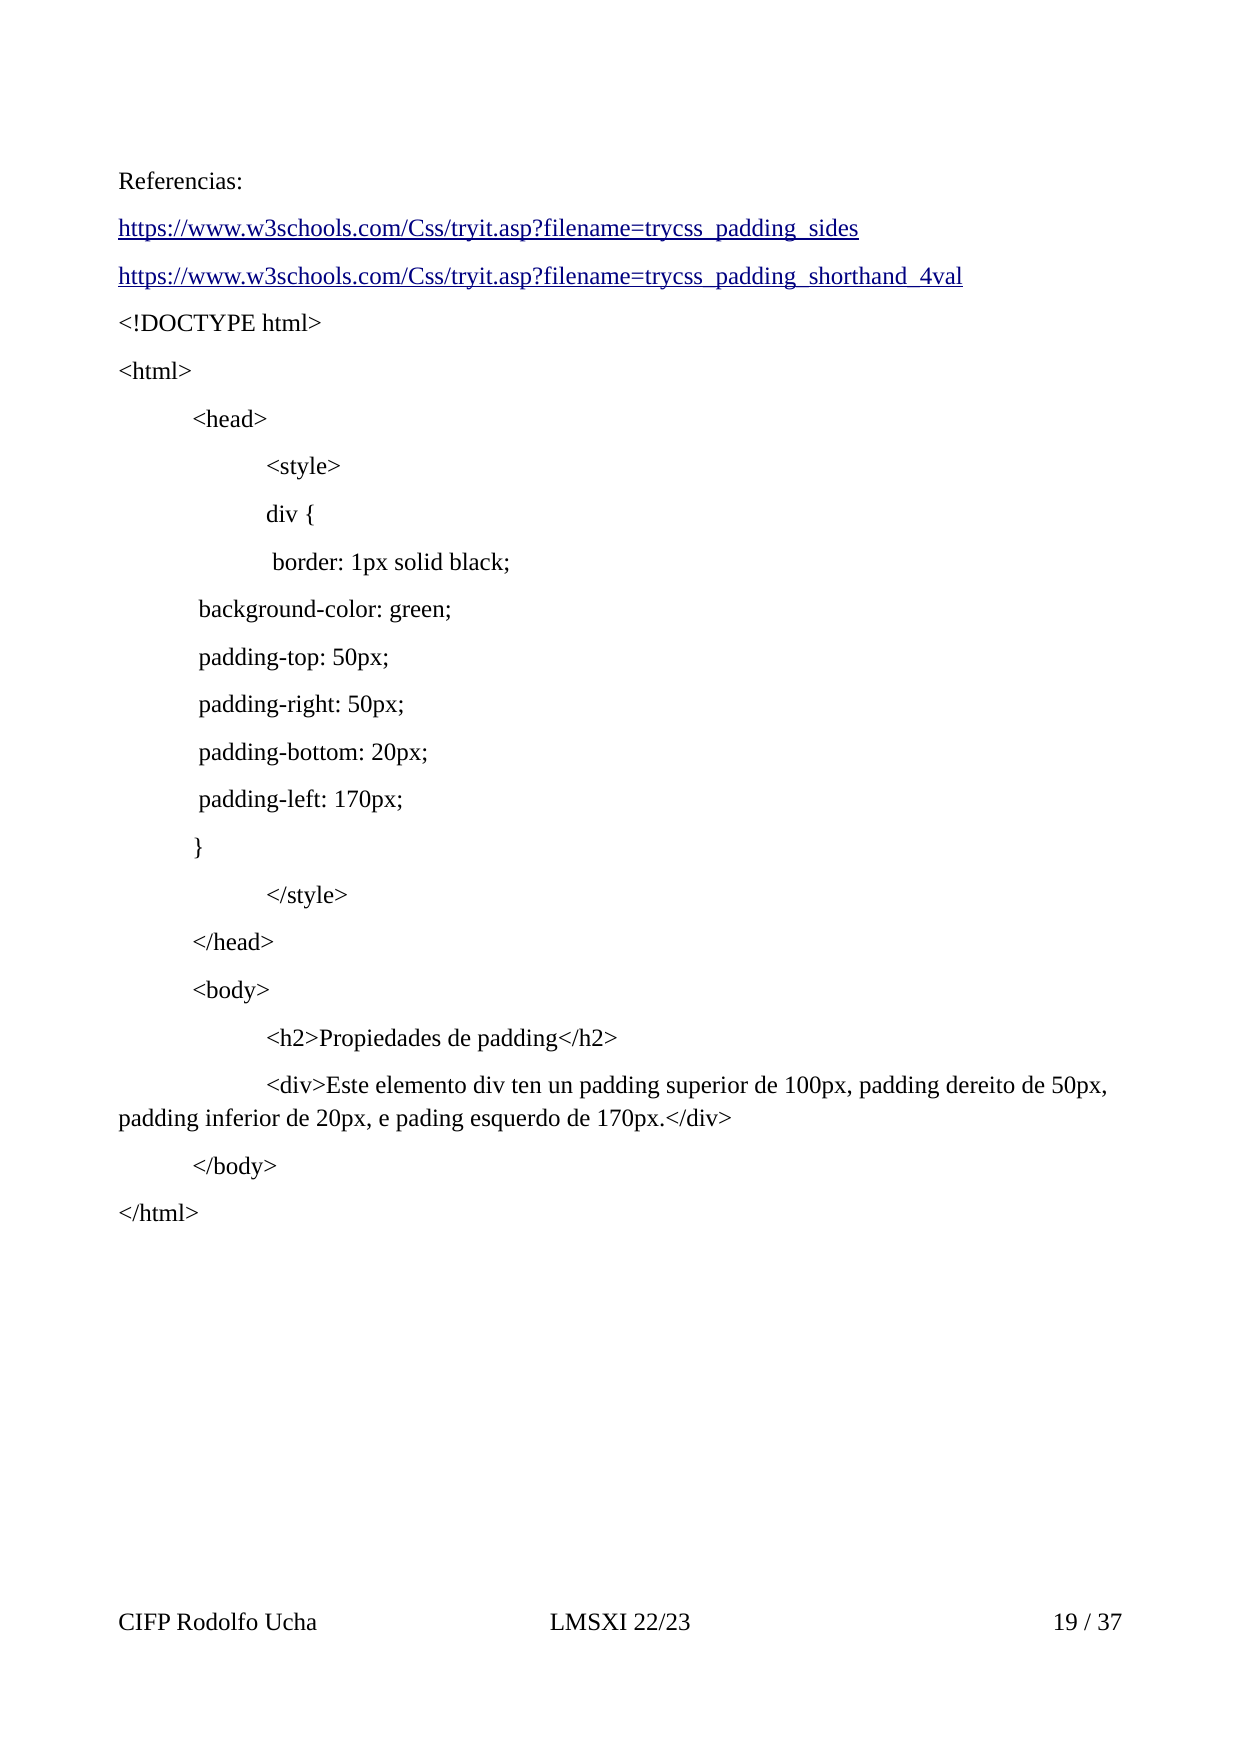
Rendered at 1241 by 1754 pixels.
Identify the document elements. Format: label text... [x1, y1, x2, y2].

subtitle padding-top: 50px; [118, 642, 1122, 671]
subtitle <head> [118, 404, 1122, 432]
subtitle </head> [118, 927, 1122, 956]
subtitle <div>Este elemento div ten un padding superior de 100px, padding dereito de 50px, padding inferior de 20px, e pading esquerdo de 170px.</div> [118, 1070, 1122, 1132]
subtitle </body> [118, 1151, 1122, 1179]
subtitle <body> [118, 975, 1122, 1004]
text Referencias: [118, 166, 1122, 194]
subtitle padding-right: 50px; [118, 689, 1122, 718]
subtitle <!DOCTYPE html> [118, 308, 1122, 337]
subtitle div { [118, 499, 1122, 528]
text https://www.w3schools.com/Css/tryit.asp?filename=trycss_padding_shorthand_4val [118, 261, 1122, 290]
subtitle } [118, 832, 1122, 861]
subtitle </html> [118, 1198, 1122, 1227]
subtitle border: 1px solid black; [118, 547, 1122, 575]
text https://www.w3schools.com/Css/tryit.asp?filename=trycss_padding_sides [118, 213, 1122, 242]
subtitle <h2>Propiedades de padding</h2> [118, 1023, 1122, 1051]
subtitle </style> [118, 880, 1122, 908]
subtitle padding-bottom: 20px; [118, 737, 1122, 766]
subtitle padding-left: 170px; [118, 784, 1122, 813]
subtitle <html> [118, 356, 1122, 385]
subtitle <style> [118, 451, 1122, 480]
subtitle background-color: green; [118, 594, 1122, 623]
